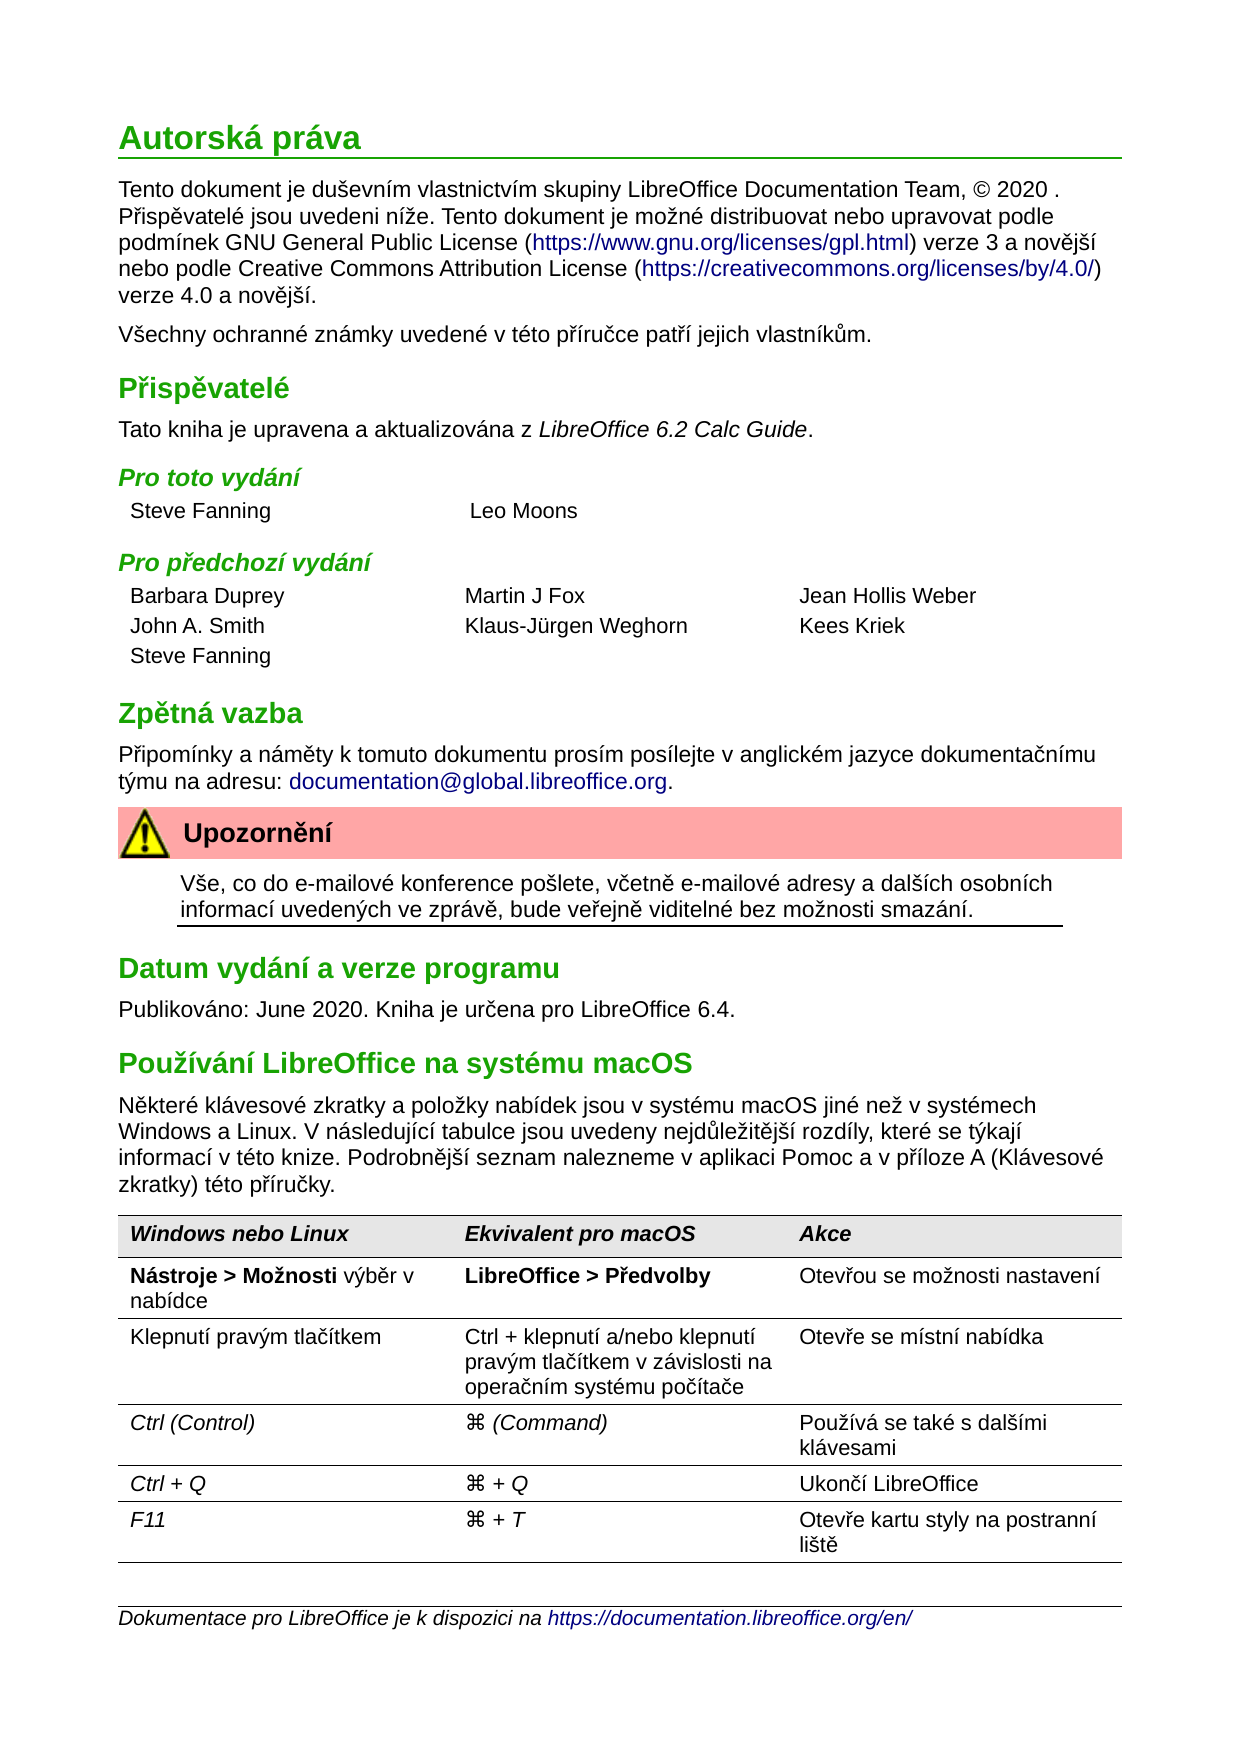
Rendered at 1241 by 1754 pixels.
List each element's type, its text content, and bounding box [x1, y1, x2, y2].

table_cell Klaus-Jürgen Weghorn [453, 613, 787, 643]
table_cell ⌘ (Command) [453, 1405, 787, 1465]
table_header Akce [787, 1216, 1122, 1257]
table_cell Používá se také s dalšími klávesami [787, 1405, 1122, 1465]
subtitle Datum vydání a verze programu [118, 951, 1122, 984]
table_cell [788, 643, 1122, 672]
table_cell Ctrl + klepnutí a/nebo klepnutí pravým tlačítkem v závislosti na operačním systému počítače [453, 1319, 787, 1404]
subtitle Přispěvatelé [118, 371, 1122, 404]
table_cell Otevře kartu styly na postranní liště [787, 1502, 1122, 1562]
subtitle Upozornění [118, 807, 1122, 859]
text Publikováno: červen 2020. Kniha je určena pro LibreOffice 6.4. [118, 996, 1122, 1023]
table_cell Klepnutí pravým tlačítkem [118, 1319, 453, 1404]
table_header Barbara Duprey [118, 583, 453, 613]
subtitle Pro předchozí vydání [118, 548, 1122, 577]
text Vše, co do e-mailové konference pošlete, včetně e-mailové adresy a dalších osobních informací uvedených ve zprávě, bude veřejně viditelné bez možnosti smazání. [177, 866, 1063, 925]
table_cell Ctrl + Q [118, 1466, 453, 1501]
table_header Jean Hollis Weber [788, 583, 1122, 613]
table_cell ⌘ + Q [453, 1466, 787, 1501]
table_cell Otevřou se možnosti nastavení [787, 1258, 1122, 1318]
text Všechny ochranné známky uvedené v této příručce patří jejich vlastníkům. [118, 321, 1122, 347]
table_cell Ukončí LibreOffice [787, 1466, 1122, 1501]
text Některé klávesové zkratky a položky nabídek jsou v systému macOS jiné než v systémech Windows a Linux. V následující tabulce jsou uvedeny nejdůležitější rozdíly, které se týkají informací v této knize. Podrobnější seznam nalezneme v aplikaci Pomoc a v příloze A (Klávesové zkratky) této příručky. [118, 1092, 1122, 1197]
table_cell Ctrl (Control) [118, 1405, 453, 1465]
table_cell LibreOffice > Předvolby [453, 1258, 787, 1318]
table_cell Otevře se místní nabídka [787, 1319, 1122, 1404]
table_header [789, 498, 1122, 527]
table_cell ⌘ + T [453, 1502, 787, 1562]
table_header Leo Moons [458, 498, 789, 527]
table_cell Kees Kriek [788, 613, 1122, 643]
table_cell John A. Smith [118, 613, 453, 643]
table_header Steve Fanning [118, 498, 458, 527]
text Připomínky a náměty k tomuto dokumentu prosím posílejte v anglickém jazyce dokumentačnímu týmu na adresu: documentation@global.libreoffice.org. [118, 741, 1122, 794]
table_header Windows nebo Linux [118, 1216, 453, 1257]
table_cell Steve Fanning [118, 643, 453, 672]
subtitle Zpětná vazba [118, 696, 1122, 730]
subtitle Pro toto vydání [118, 463, 1122, 492]
subtitle Autorská práva [118, 118, 1122, 157]
text Tento dokument je duševním vlastnictvím skupiny LibreOffice Documentation Team, © 2020 . Přispěvatelé jsou uvedeni níže. Tento dokument je možné distribuovat nebo upravovat podle podmínek GNU General Public License (https://www.gnu.org/licenses/gpl.html) verze 3 a novější nebo podle Creative Commons Attribution License (https://creativecommons.org/licenses/by/4.0/) verze 4.0 a novější. [118, 176, 1122, 308]
table_header Martin J Fox [453, 583, 787, 613]
table_header Ekvivalent pro macOS [453, 1216, 787, 1257]
table_cell Nástroje > Možnosti výběr v nabídce [118, 1258, 453, 1318]
picture [119, 807, 170, 858]
text Tato kniha je upravena a aktualizována z LibreOffice 6.2 Calc Guide. [118, 416, 1122, 442]
table_cell F11 [118, 1502, 453, 1562]
table_cell [453, 643, 787, 672]
subtitle Používání LibreOffice na systému macOS [118, 1046, 1122, 1080]
